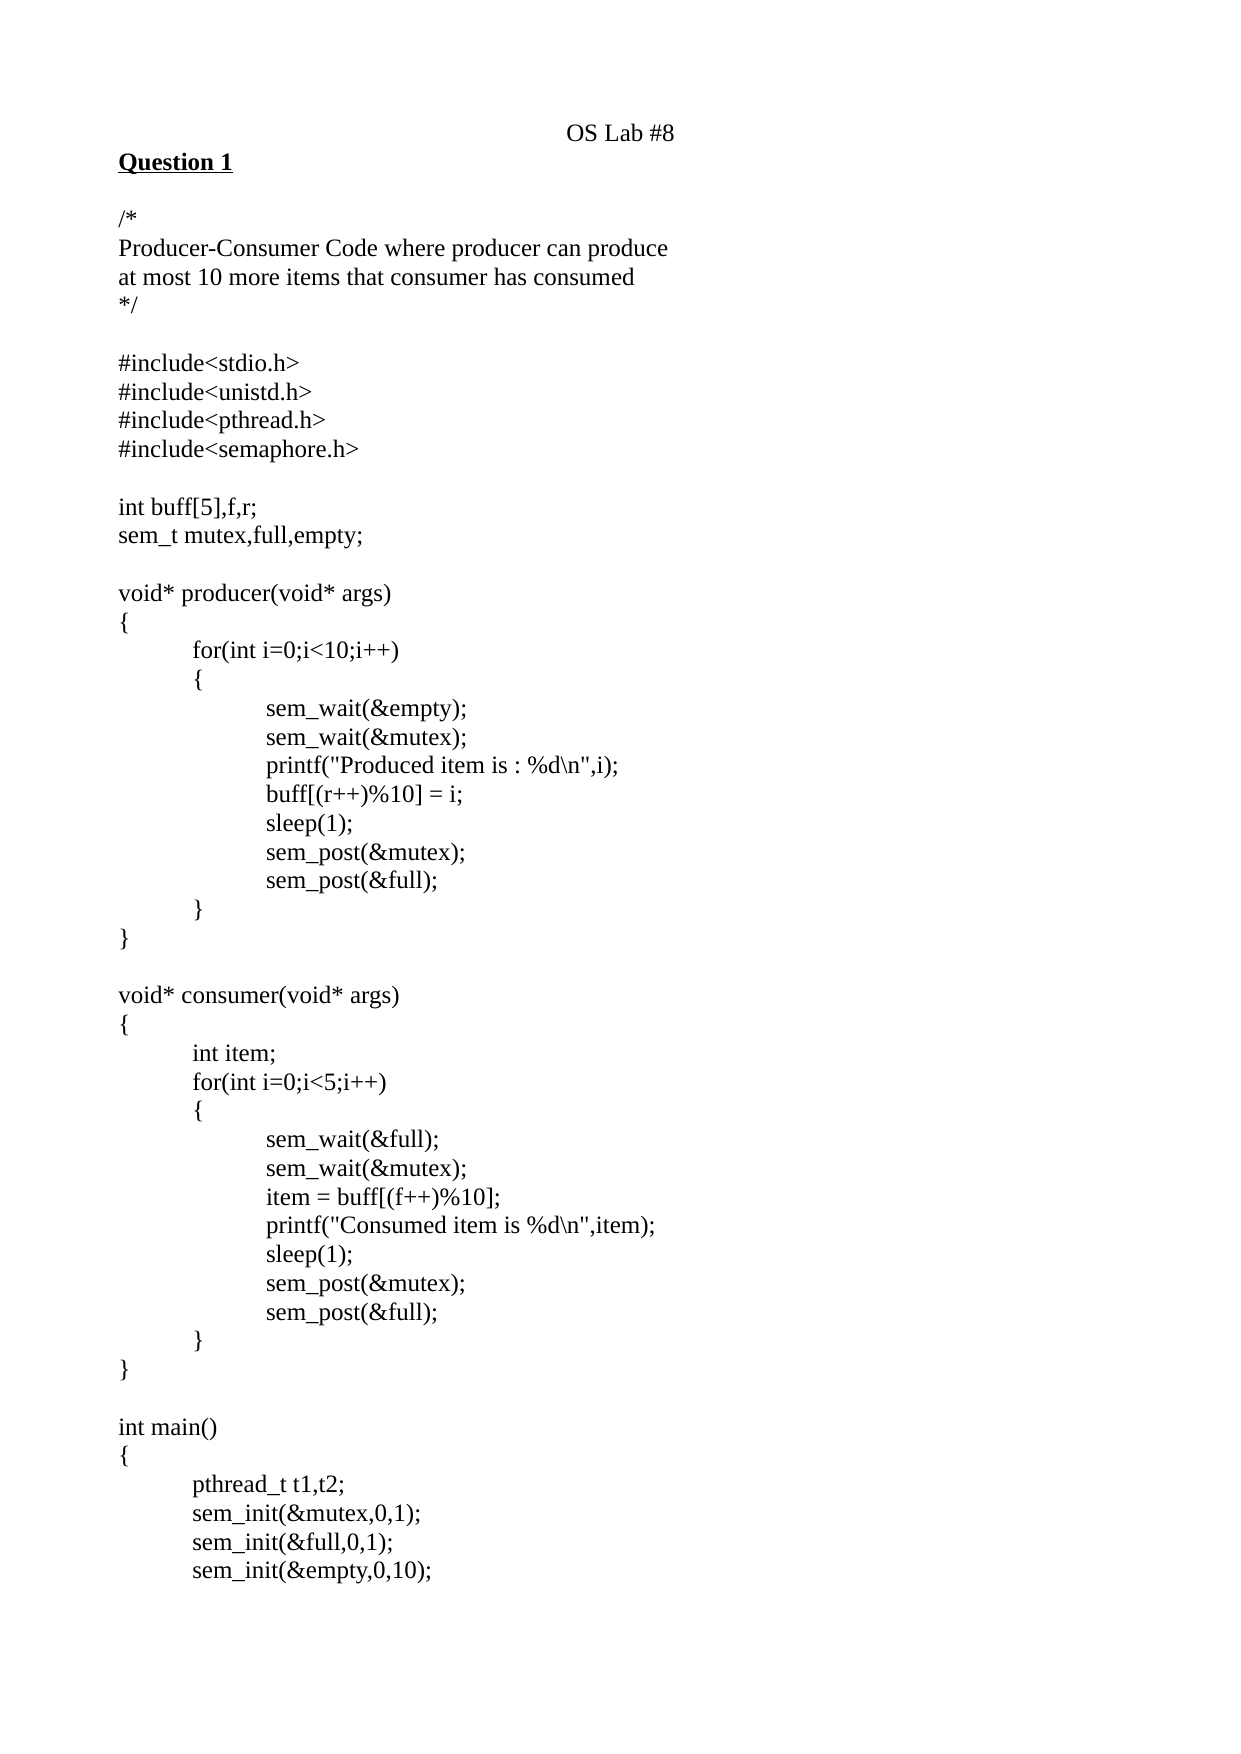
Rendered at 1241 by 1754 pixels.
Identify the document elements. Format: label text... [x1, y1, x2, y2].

text sem_wait(&mutex); [118, 1153, 1122, 1182]
text pthread_t t1,t2; [118, 1469, 1122, 1498]
text sem_post(&mutex); [118, 837, 1122, 866]
text sem_t mutex,full,empty; [118, 521, 1122, 549]
text } [118, 1326, 1122, 1354]
text sem_init(&mutex,0,1); [118, 1498, 1122, 1527]
text printf("Produced item is : %d\n",i); [118, 751, 1122, 779]
text sleep(1); [118, 1239, 1122, 1268]
text sem_init(&full,0,1); [118, 1527, 1122, 1556]
text sem_wait(&mutex); [118, 722, 1122, 751]
text #include<unistd.h> [118, 377, 1122, 406]
text #include<pthread.h> [118, 406, 1122, 434]
text { [118, 1009, 1122, 1038]
text buff[(r++)%10] = i; [118, 779, 1122, 808]
text #include<semaphore.h> [118, 434, 1122, 463]
text { [118, 607, 1122, 636]
text item = buff[(f++)%10]; [118, 1182, 1122, 1211]
text Question 1 [118, 147, 1122, 176]
text for(int i=0;i<5;i++) [118, 1067, 1122, 1096]
text sem_wait(&empty); [118, 693, 1122, 722]
text { [118, 1441, 1122, 1469]
text int item; [118, 1038, 1122, 1067]
text int buff[5],f,r; [118, 492, 1122, 521]
text } [118, 894, 1122, 923]
text sem_post(&full); [118, 1297, 1122, 1326]
text */ [118, 291, 1122, 319]
text #include<stdio.h> [118, 348, 1122, 377]
text sem_init(&empty,0,10); [118, 1556, 1122, 1584]
text { [118, 664, 1122, 693]
text int main() [118, 1412, 1122, 1441]
text { [118, 1096, 1122, 1124]
text void* producer(void* args) [118, 578, 1122, 607]
text for(int i=0;i<10;i++) [118, 636, 1122, 664]
text sem_wait(&full); [118, 1124, 1122, 1153]
text sleep(1); [118, 808, 1122, 837]
text } [118, 1354, 1122, 1383]
text at most 10 more items that consumer has consumed [118, 262, 1122, 291]
text /* [118, 204, 1122, 233]
text void* consumer(void* args) [118, 981, 1122, 1009]
text } [118, 923, 1122, 952]
text sem_post(&mutex); [118, 1268, 1122, 1297]
text Producer-Consumer Code where producer can produce [118, 233, 1122, 262]
text OS Lab #8 [118, 118, 1122, 147]
text printf("Consumed item is %d\n",item); [118, 1211, 1122, 1239]
text sem_post(&full); [118, 866, 1122, 894]
